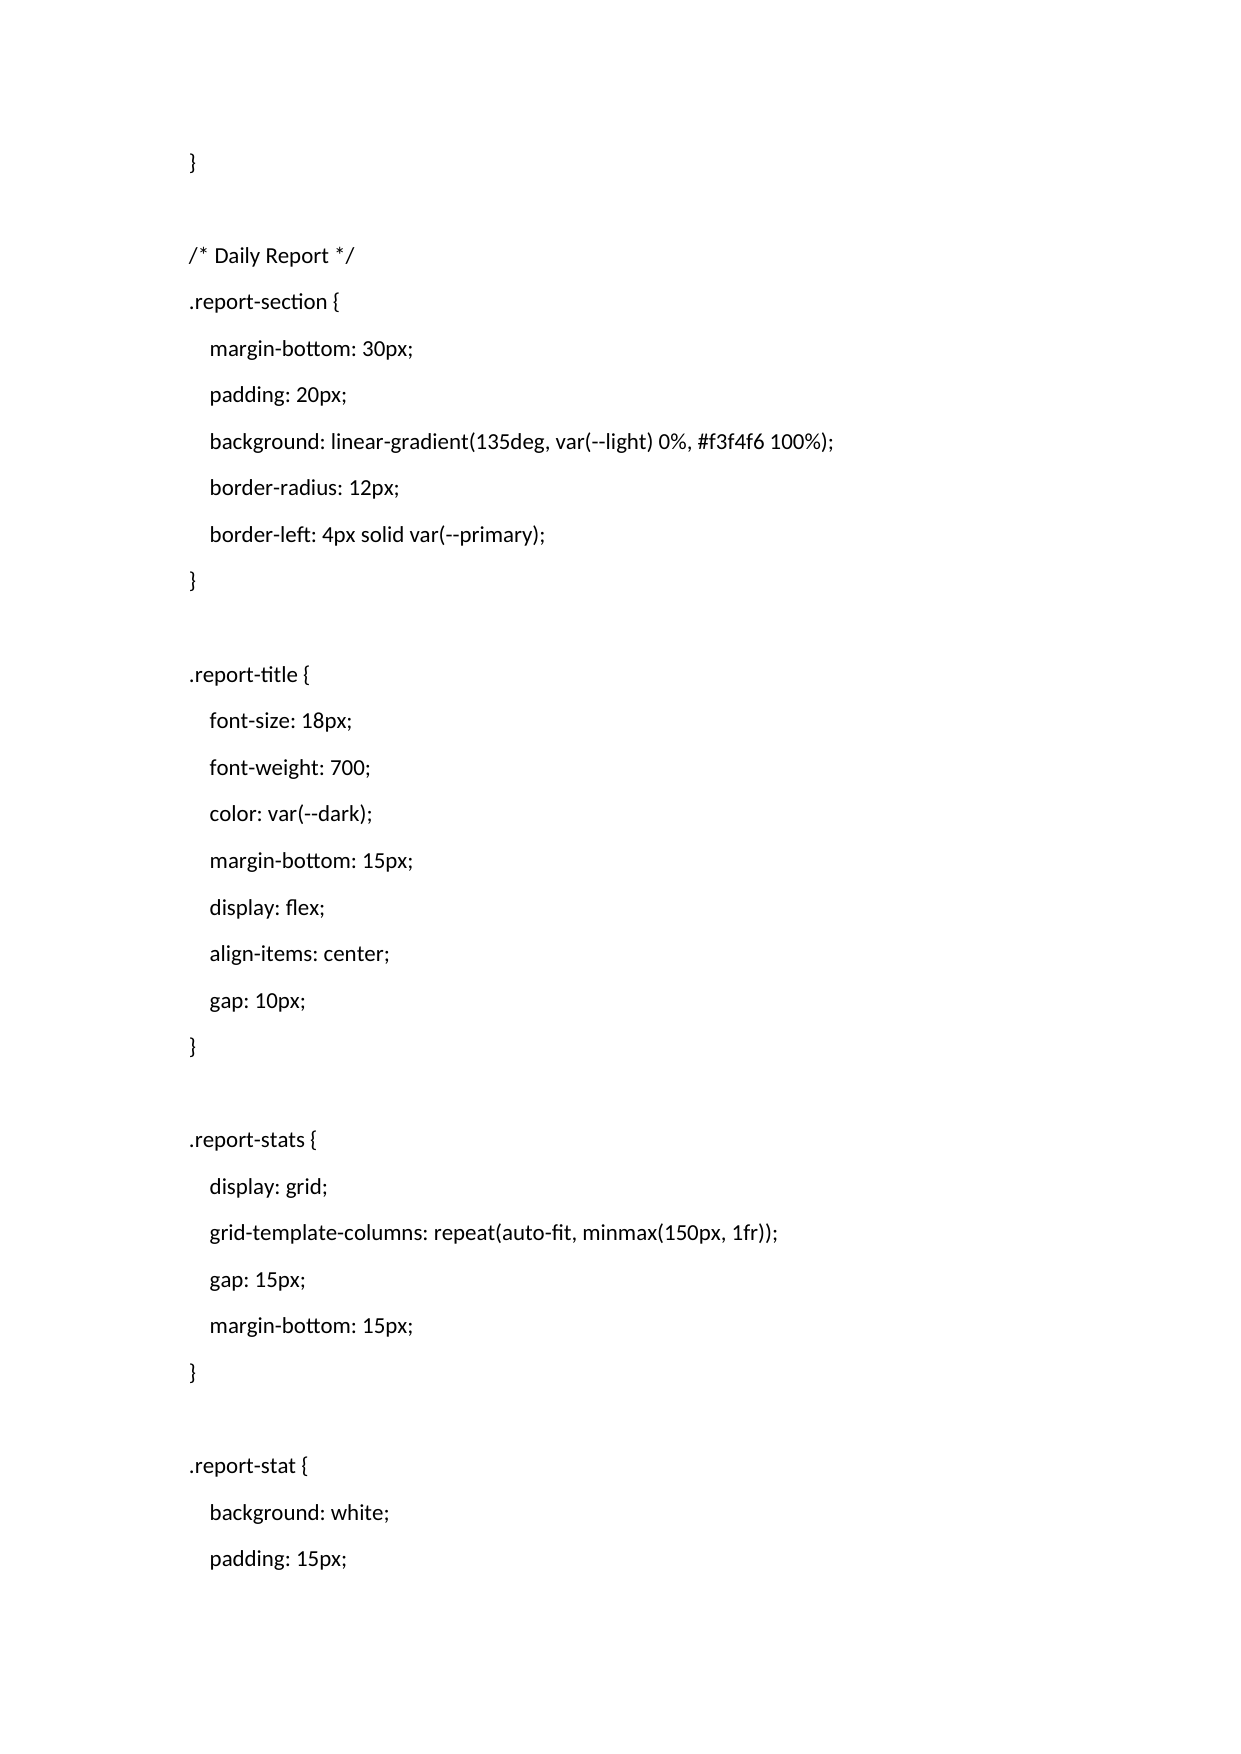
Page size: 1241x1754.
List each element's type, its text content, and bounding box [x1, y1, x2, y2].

text } [148, 148, 1093, 176]
text .report-section { [148, 287, 1093, 315]
text border-radius: 12px; [148, 473, 1093, 502]
text font-weight: 700; [148, 753, 1093, 781]
text margin-bottom: 15px; [148, 846, 1093, 874]
text color: var(--dark); [148, 799, 1093, 827]
text .report-stats { [148, 1125, 1093, 1153]
text .report-stat { [148, 1451, 1093, 1479]
text display: flex; [148, 893, 1093, 921]
text gap: 10px; [148, 986, 1093, 1014]
text font-size: 18px; [148, 706, 1093, 734]
text } [148, 1358, 1093, 1386]
text } [148, 1032, 1093, 1060]
text } [148, 567, 1093, 595]
text border-left: 4px solid var(--primary); [148, 520, 1093, 548]
text align-items: center; [148, 939, 1093, 967]
text display: grid; [148, 1172, 1093, 1200]
text padding: 15px; [148, 1544, 1093, 1572]
text .report-title { [148, 660, 1093, 688]
text /* Daily Report */ [148, 241, 1093, 269]
text margin-bottom: 30px; [148, 334, 1093, 362]
text background: white; [148, 1498, 1093, 1526]
text background: linear-gradient(135deg, var(--light) 0%, #f3f4f6 100%); [148, 427, 1093, 455]
text padding: 20px; [148, 380, 1093, 408]
text gap: 15px; [148, 1265, 1093, 1293]
text grid-template-columns: repeat(auto-fit, minmax(150px, 1fr)); [148, 1218, 1093, 1247]
text margin-bottom: 15px; [148, 1312, 1093, 1340]
